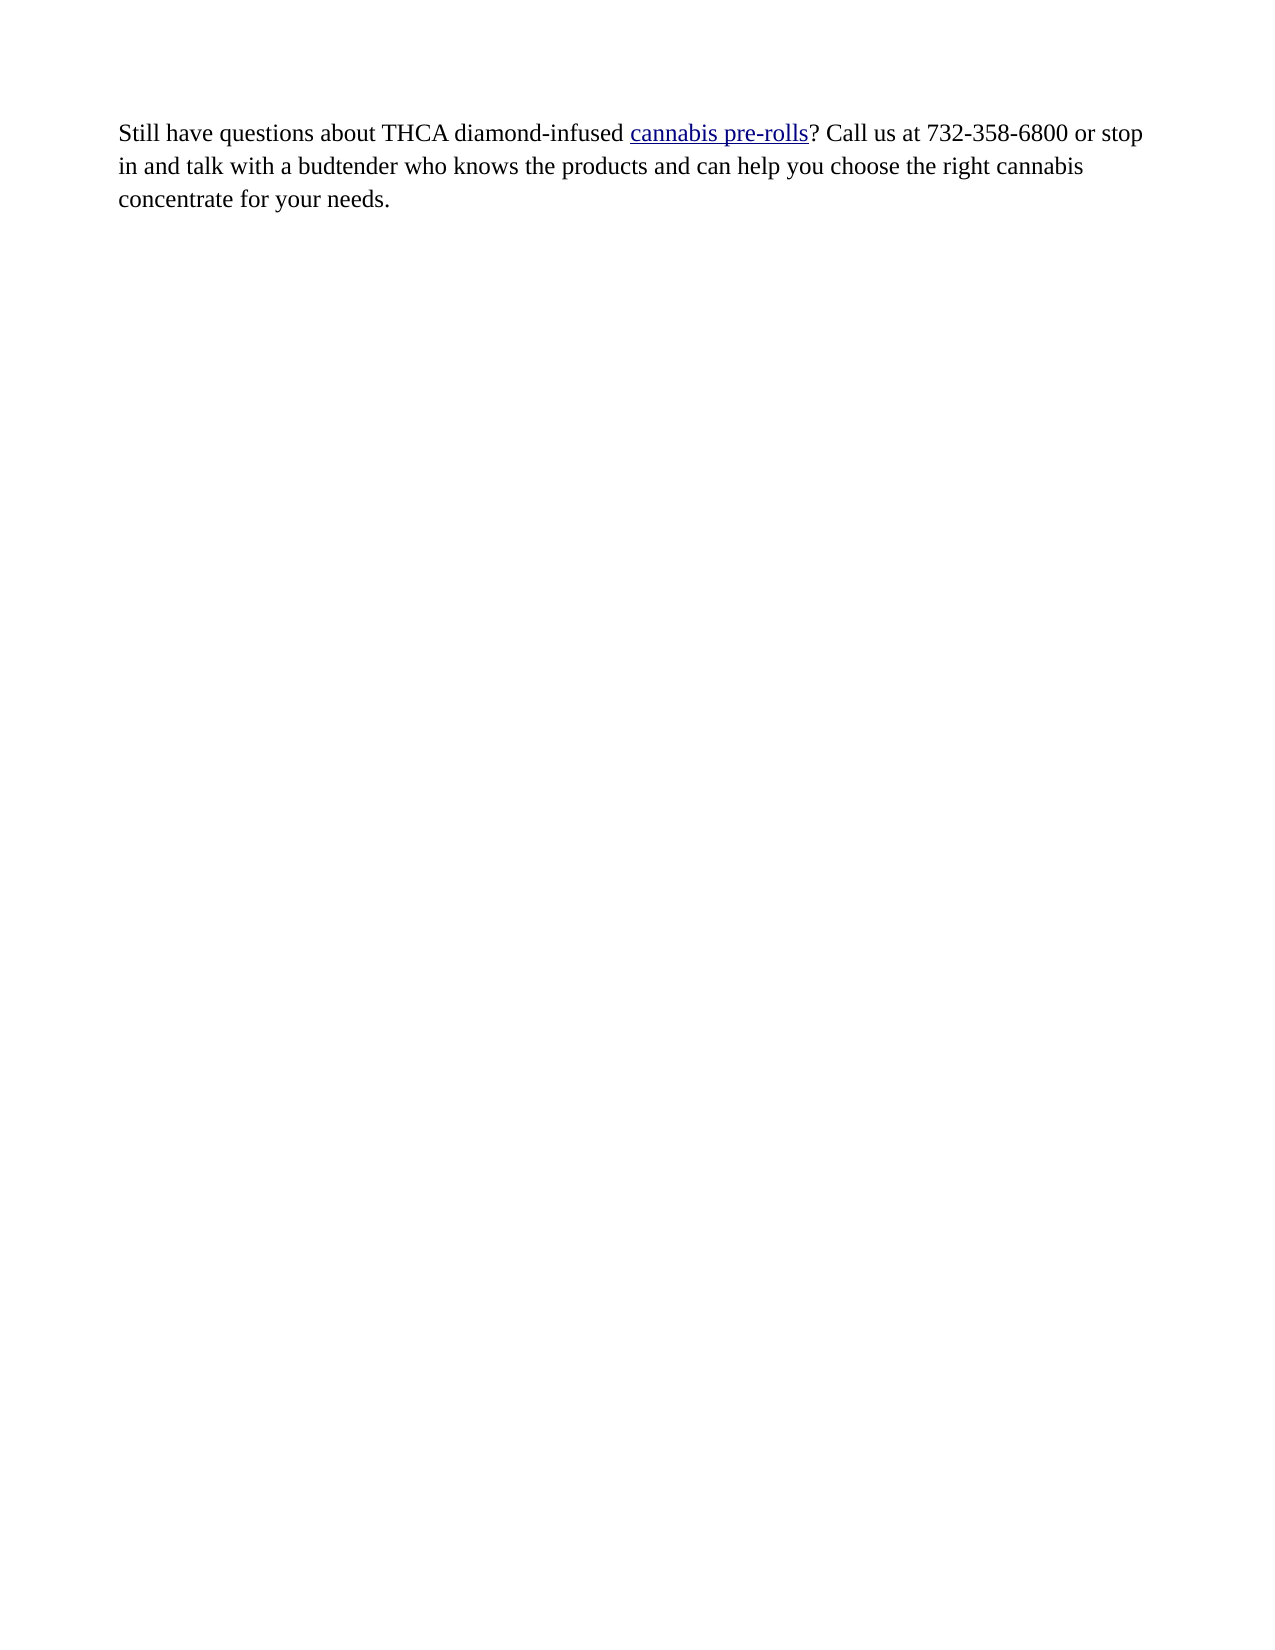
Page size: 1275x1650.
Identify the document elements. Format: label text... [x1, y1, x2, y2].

text Still have questions about THCA diamond-infused cannabis pre-rolls? Call us at 732-358-6800 or stop in and talk with a budtender who knows the products and can help you choose the right cannabis concentrate for your needs. [118, 118, 1157, 213]
